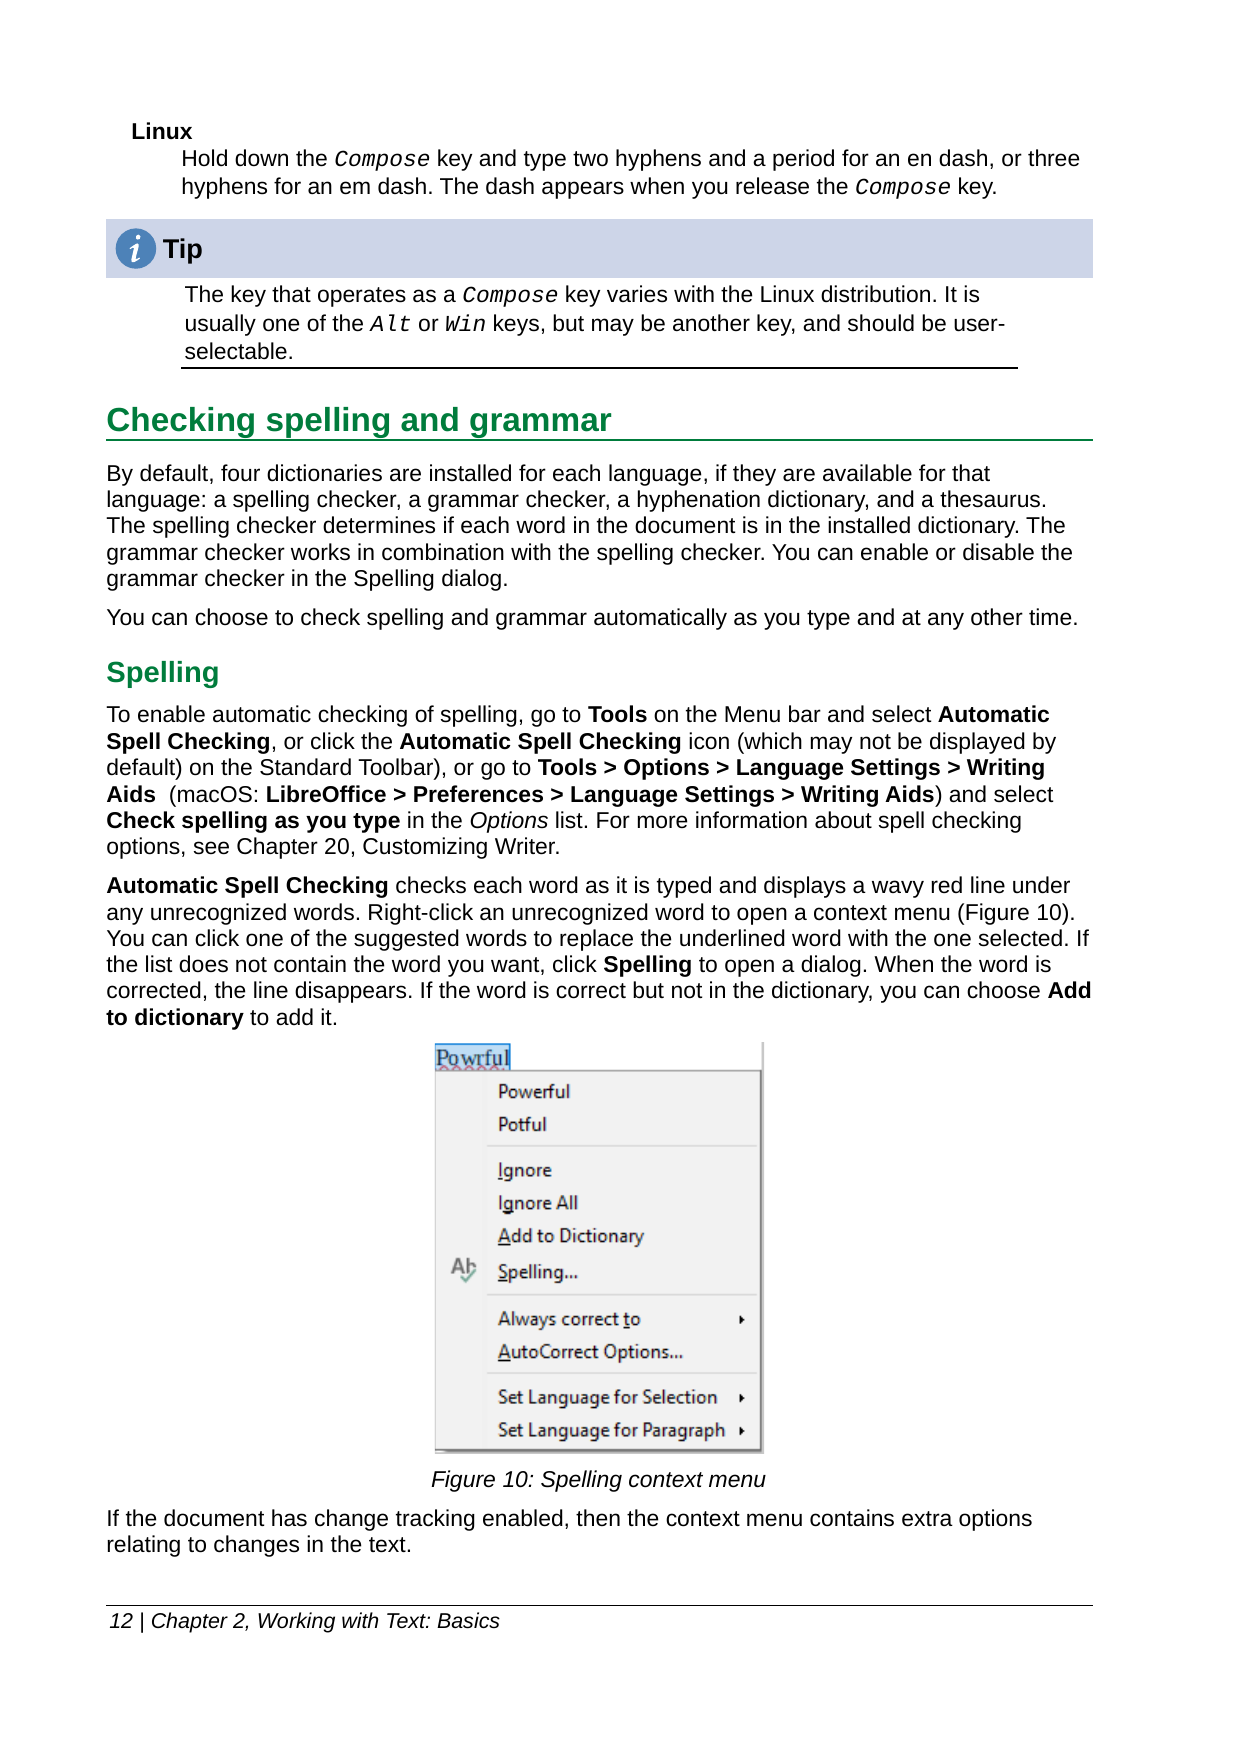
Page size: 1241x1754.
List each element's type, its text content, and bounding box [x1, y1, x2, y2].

text Hold down the Compose key and type two hyphens and a period for an en dash, or three hyphens for an em dash. The dash appears when you release the Compose key. [181, 144, 1093, 201]
text Figure 10: Spelling context menu [414, 1466, 785, 1493]
subtitle Tip [106, 219, 1093, 278]
text Linux [131, 118, 1093, 144]
picture [434, 1042, 765, 1454]
subtitle Spelling [106, 655, 1093, 689]
text You can choose to check spelling and grammar automatically as you type and at any other time. [106, 604, 1093, 630]
text To enable automatic checking of spelling, go to Tools on the Menu bar and select Automatic Spell Checking, or click the Automatic Spell Checking icon (which may not be displayed by default) on the Standard Toolbar), or go to Tools > Options > Language Settings > Writing Aids (macOS: LibreOffice > Preferences > Language Settings > Writing Aids) and select Check spelling as you type in the Options list. For more information about spell checking options, see Chapter 20, Customizing Writer. [106, 701, 1093, 859]
subtitle Checking spelling and grammar [106, 401, 1093, 439]
text Automatic Spell Checking checks each word as it is typed and displays a wavy red line under any unrecognized words. Right-click an unrecognized word to open a context menu (Figure 10). You can click one of the suggested words to replace the underlined word with the one selected. If the list does not contain the word you want, click Spelling to open a dialog. When the word is corrected, the line disappears. If the word is correct but not in the dictionary, you can choose Add to dictionary to add it. [106, 872, 1093, 1030]
text If the document has change tracking enabled, then the context menu contains extra options relating to changes in the text. [106, 1505, 1093, 1558]
text The key that operates as a Compose key varies with the Linux distribution. It is usually one of the Alt or Win keys, but may be another key, and should be user-selectable. [181, 278, 1018, 367]
text By default, four dictionaries are installed for each language, if they are available for that language: a spelling checker, a grammar checker, a hyphenation dictionary, and a thesaurus. The spelling checker determines if each word in the document is in the installed dictionary. The grammar checker works in combination with the spelling checker. You can enable or disable the grammar checker in the Spelling dialog. [106, 460, 1093, 592]
